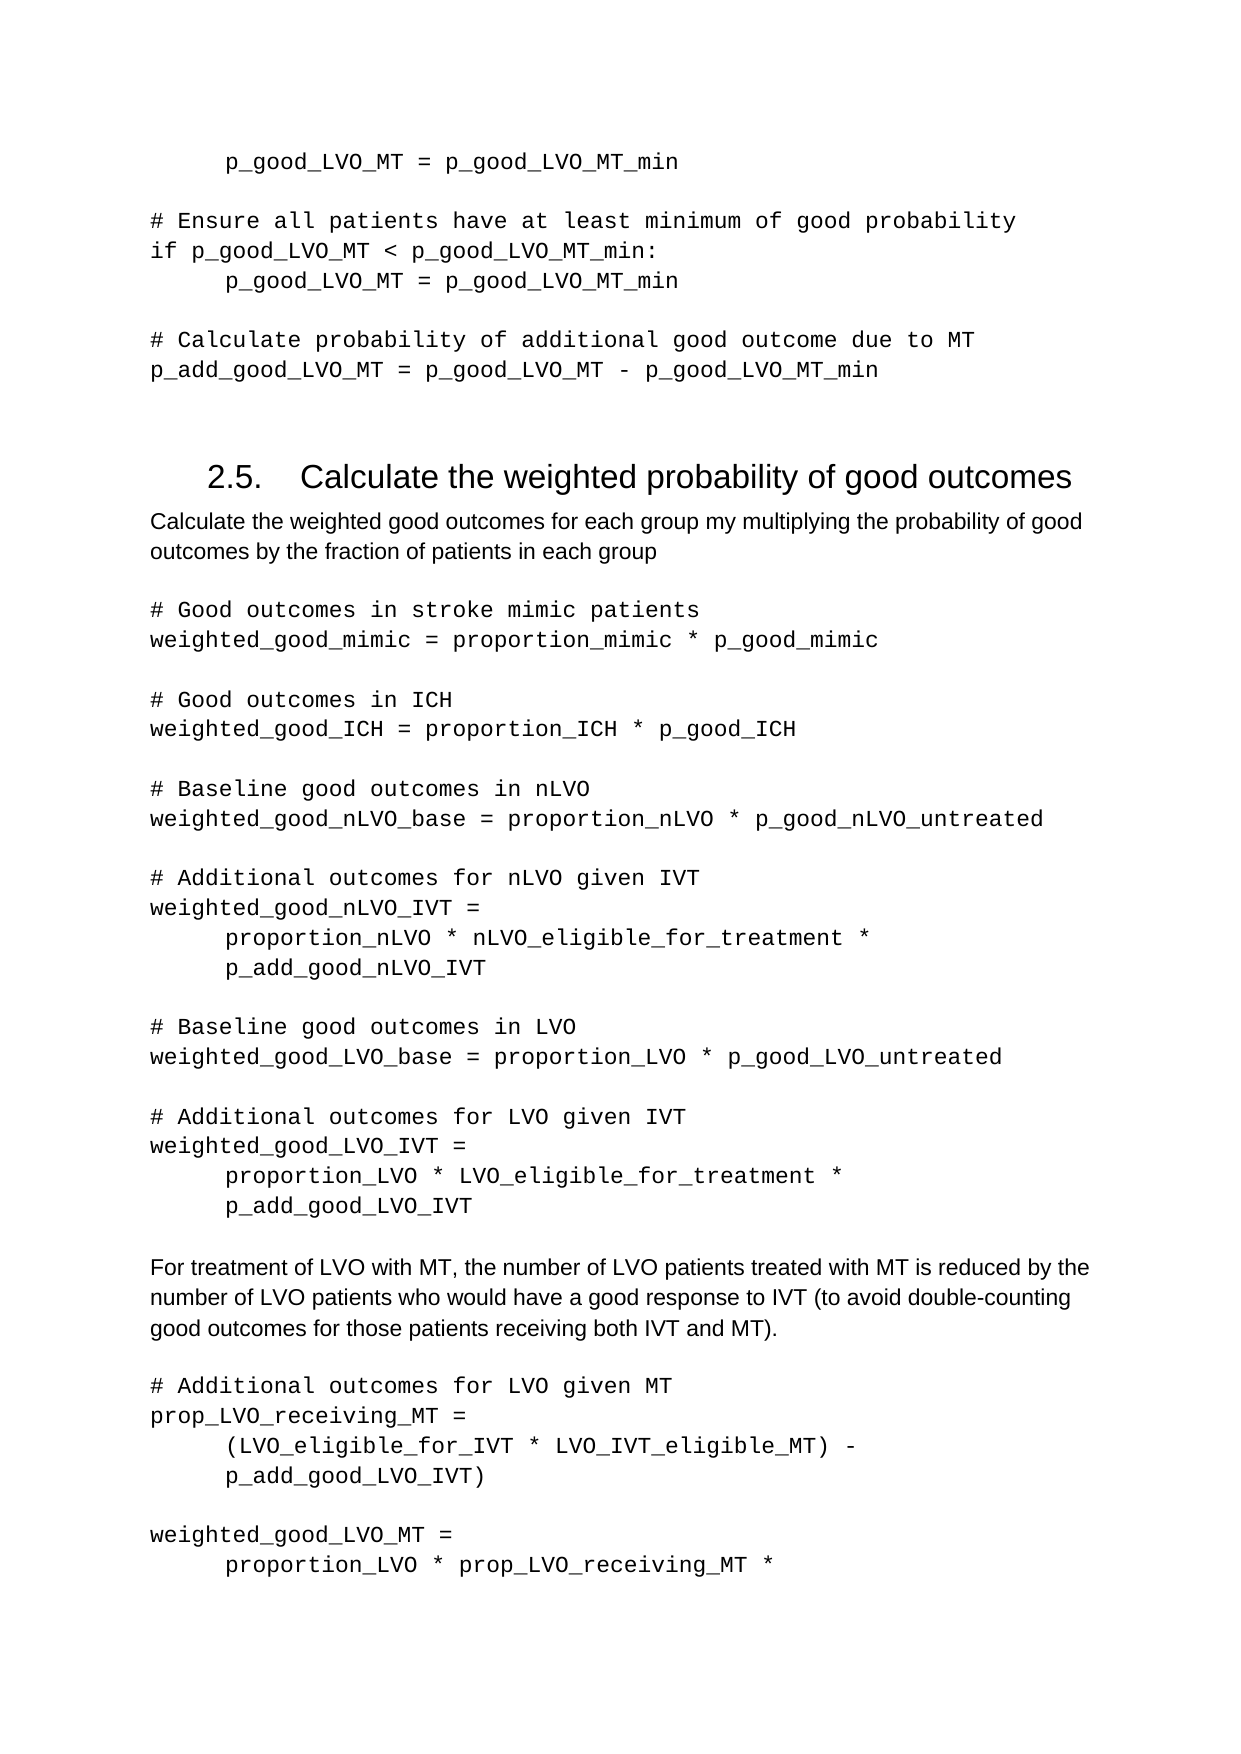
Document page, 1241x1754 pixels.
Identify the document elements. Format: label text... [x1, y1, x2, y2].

text p_add_good_nLVO_IVT [225, 956, 1090, 982]
text p_add_good_LVO_IVT) [150, 1464, 1090, 1490]
text if p_good_LVO_MT < p_good_LVO_MT_min: [150, 239, 1090, 265]
text weighted_good_LVO_IVT = [150, 1135, 1090, 1161]
text weighted_good_nLVO_IVT = [150, 897, 1090, 922]
text (LVO_eligible_for_IVT * LVO_IVT_eligible_MT) - [150, 1434, 1090, 1460]
text prop_LVO_receiving_MT = [150, 1405, 1090, 1431]
subtitle Calculate the weighted probability of good outcomes [262, 457, 1090, 496]
text proportion_LVO * LVO_eligible_for_treatment * [225, 1165, 1090, 1191]
text p_add_good_LVO_IVT [225, 1194, 1090, 1220]
text # Ensure all patients have at least minimum of good probability [150, 209, 1090, 236]
text weighted_good_LVO_MT = [150, 1524, 1090, 1550]
text weighted_good_ICH = proportion_ICH * p_good_ICH [150, 718, 1090, 744]
text p_good_LVO_MT = p_good_LVO_MT_min [150, 150, 1090, 176]
text # Good outcomes in stroke mimic patients [150, 599, 1090, 624]
text # Baseline good outcomes in LVO [150, 1016, 1090, 1042]
text weighted_good_mimic = proportion_mimic * p_good_mimic [150, 628, 1090, 654]
text For treatment of LVO with MT, the number of LVO patients treated with MT is reduced by the number of LVO patients who would have a good response to IVT (to avoid double-counting good outcomes for those patients receiving both IVT and MT). [150, 1254, 1090, 1341]
text weighted_good_nLVO_base = proportion_nLVO * p_good_nLVO_untreated [150, 807, 1090, 833]
text # Good outcomes in ICH [150, 688, 1090, 714]
text proportion_LVO * prop_LVO_receiving_MT * [150, 1554, 1090, 1579]
text p_add_good_LVO_MT = p_good_LVO_MT - p_good_LVO_MT_min [150, 358, 1090, 384]
text # Additional outcomes for nLVO given IVT [150, 867, 1090, 893]
text # Additional outcomes for LVO given MT [150, 1375, 1090, 1401]
text p_good_LVO_MT = p_good_LVO_MT_min [150, 269, 1090, 295]
text Calculate the weighted good outcomes for each group my multiplying the probability of good outcomes by the fraction of patients in each group [150, 508, 1090, 564]
text # Baseline good outcomes in nLVO [150, 777, 1090, 803]
text proportion_nLVO * nLVO_eligible_for_treatment * [225, 926, 1090, 952]
text # Additional outcomes for LVO given IVT [150, 1105, 1090, 1131]
text weighted_good_LVO_base = proportion_LVO * p_good_LVO_untreated [150, 1046, 1090, 1071]
text # Calculate probability of additional good outcome due to MT [150, 329, 1090, 355]
